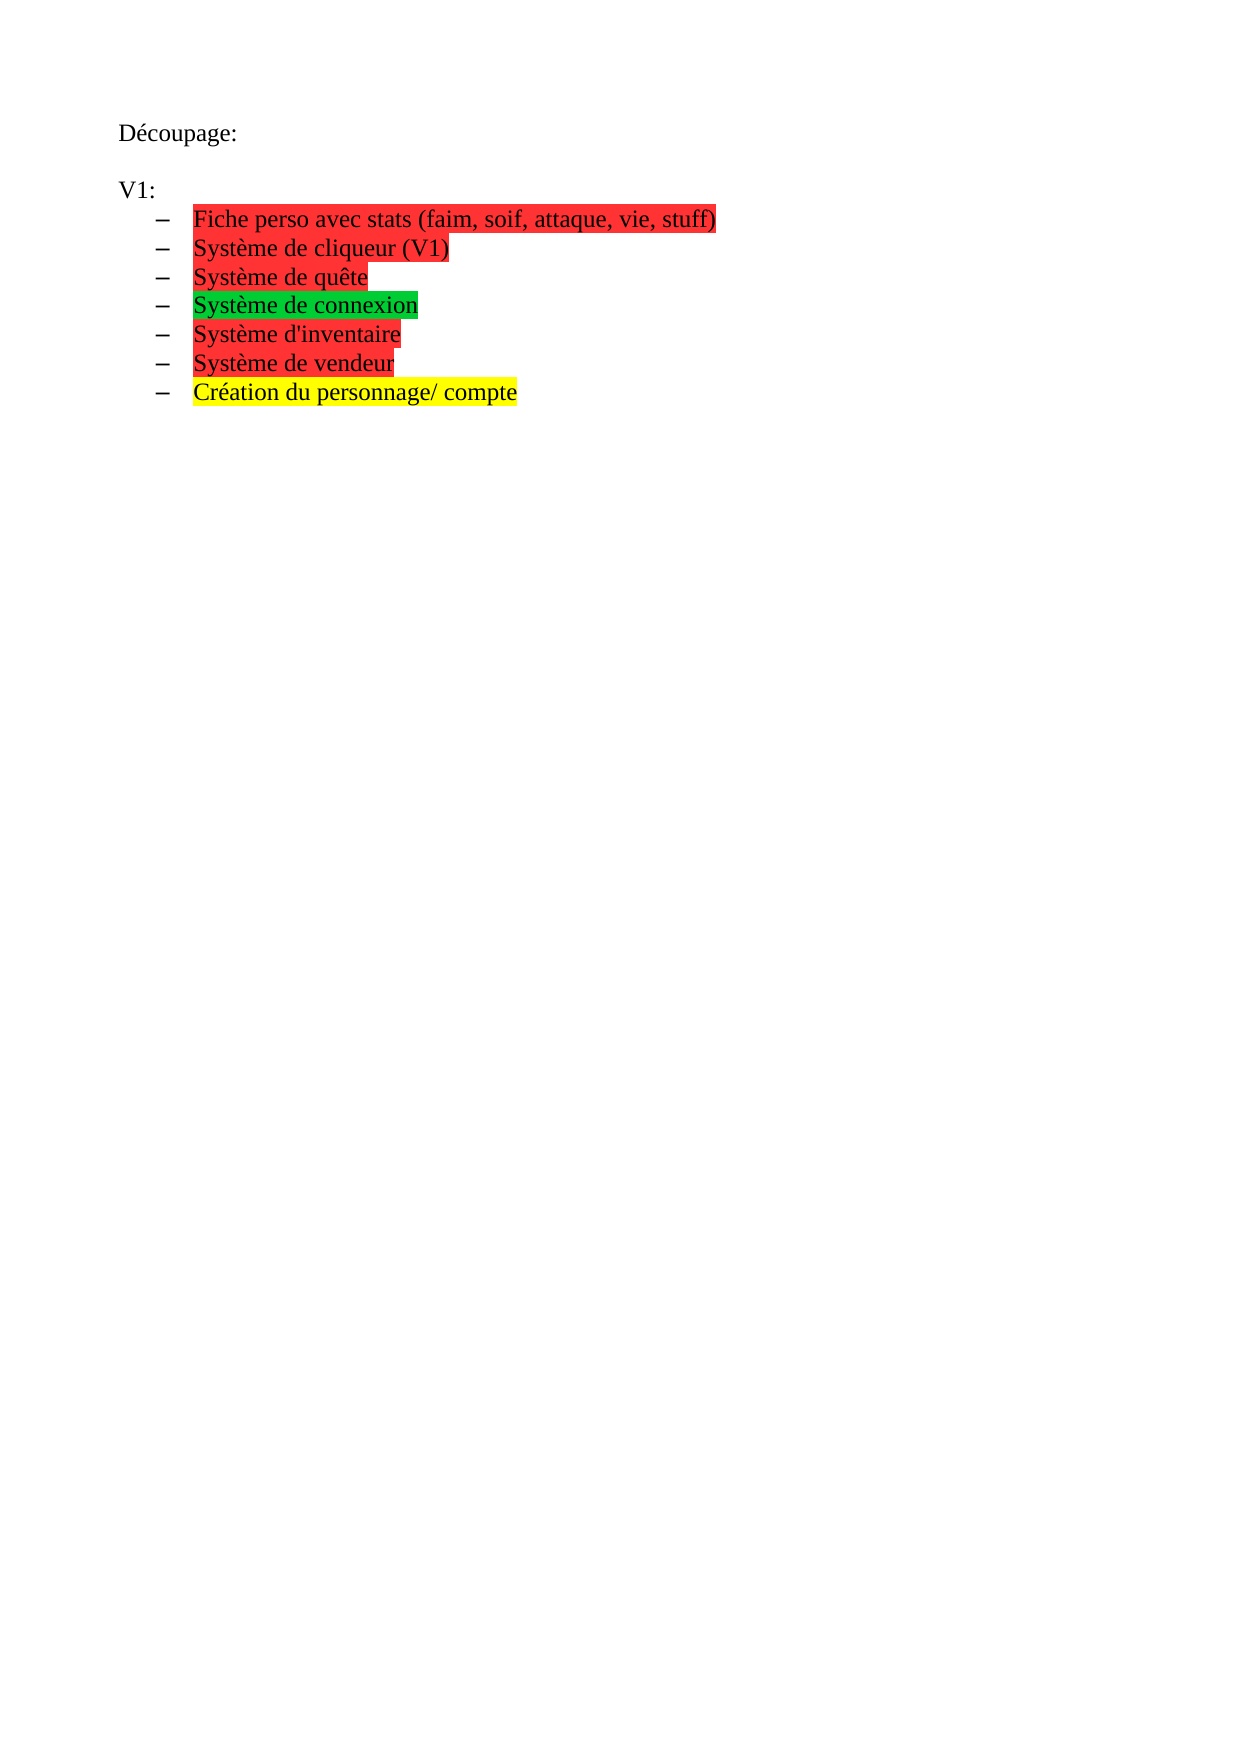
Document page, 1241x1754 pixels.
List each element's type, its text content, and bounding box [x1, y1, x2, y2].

list Système de quête [156, 262, 1122, 291]
list Système d'inventaire [156, 319, 1122, 348]
text V1: [118, 176, 1122, 204]
list Système de vendeur [156, 348, 1122, 377]
list Création du personnage/ compte [156, 377, 1122, 406]
list Système de cliqueur (V1) [156, 233, 1122, 262]
list Fiche perso avec stats (faim, soif, attaque, vie, stuff) [156, 204, 1122, 233]
list Système de connexion [156, 291, 1122, 319]
text Découpage: [118, 118, 1122, 147]
